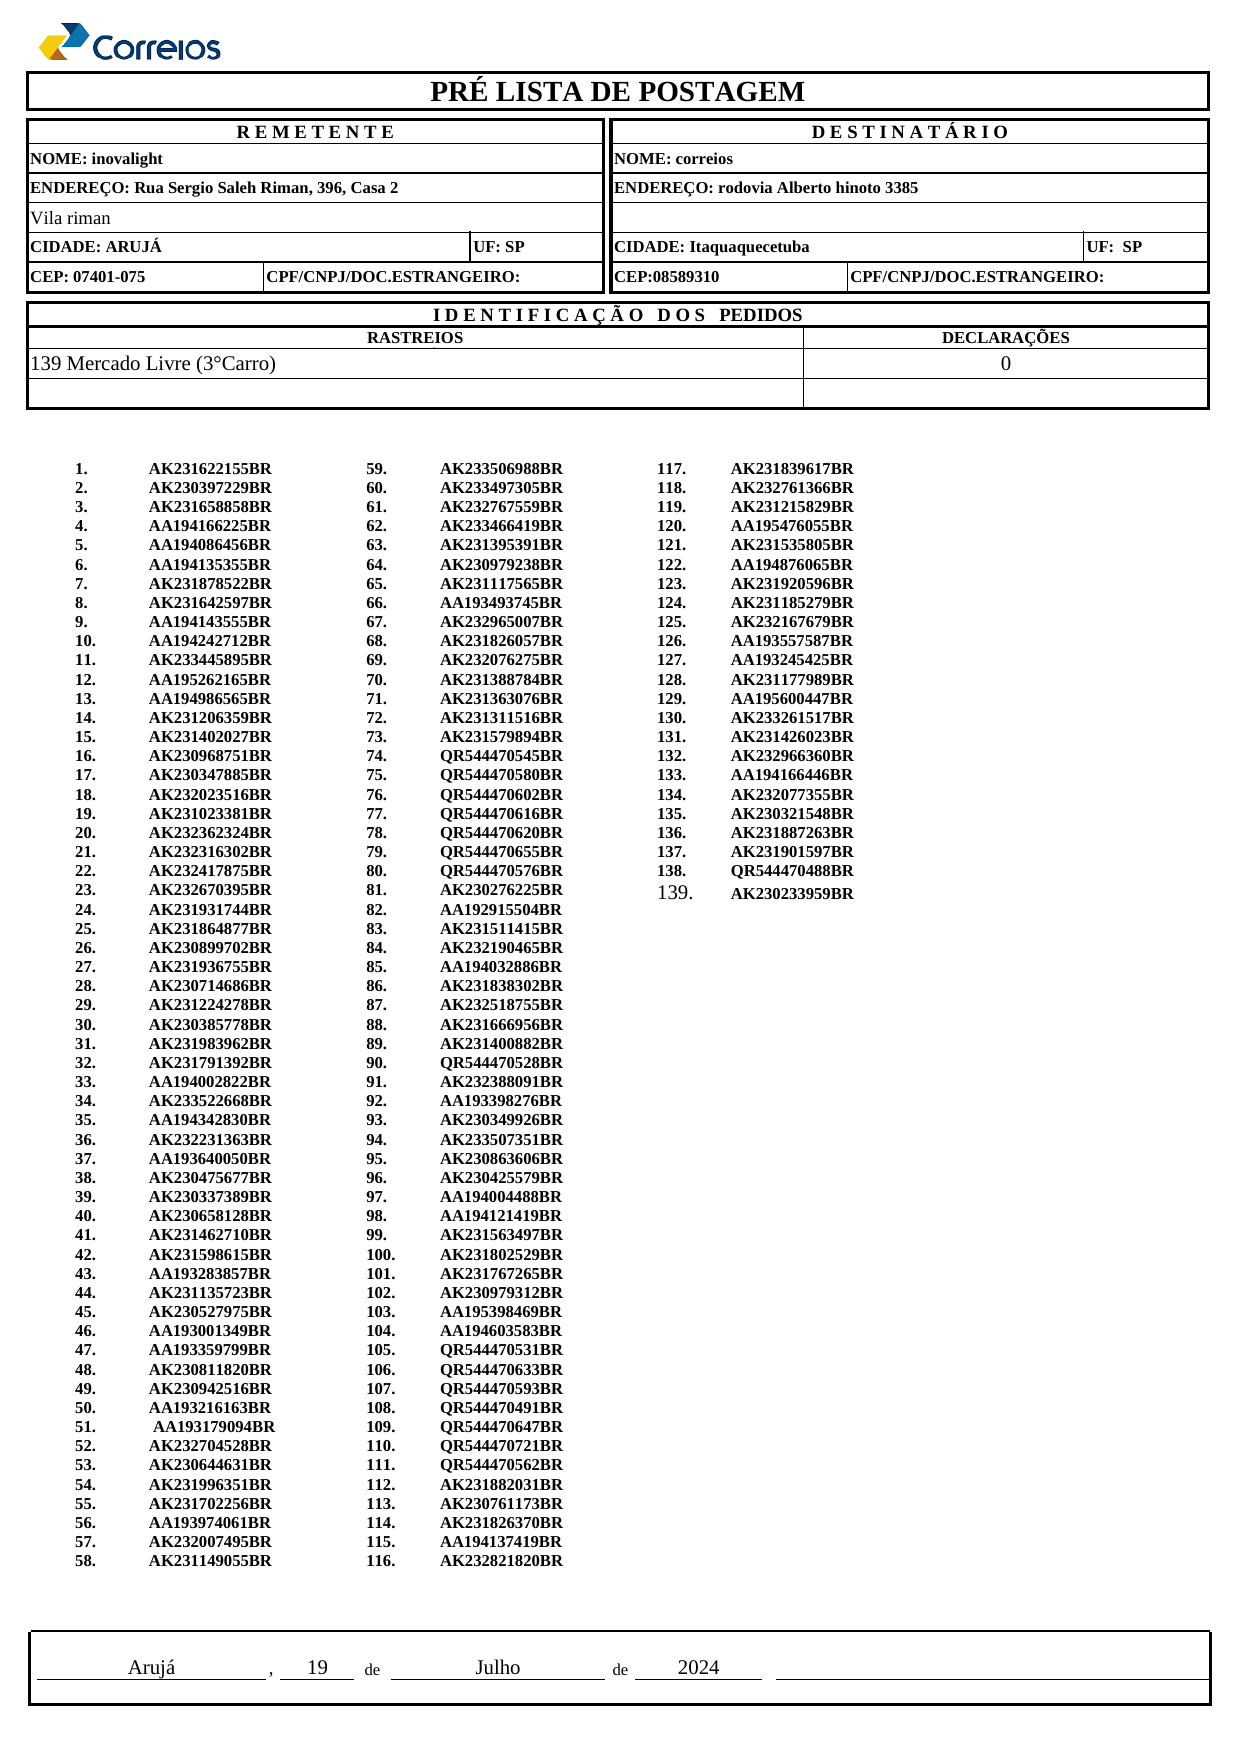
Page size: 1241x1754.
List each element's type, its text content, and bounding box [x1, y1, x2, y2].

list AK231767265BR [366, 1263, 620, 1283]
list AA195262165BR [75, 669, 329, 688]
list AA195476055BR [657, 516, 911, 535]
list AA194603583BR [366, 1321, 620, 1340]
list AK230337389BR [75, 1187, 329, 1206]
list AA195600447BR [657, 688, 911, 708]
list AK231511415BR [366, 918, 620, 938]
list AK232007495BR [75, 1532, 329, 1551]
list AA194137419BR [366, 1532, 620, 1551]
list AK232966360BR [657, 746, 911, 765]
list AK231598615BR [75, 1244, 329, 1263]
list AK231658858BR [75, 497, 329, 516]
list AK233261517BR [657, 708, 911, 727]
list AK231887263BR [657, 823, 911, 842]
list AK230397229BR [75, 478, 329, 497]
list QR544470545BR [366, 746, 620, 765]
list AK231388784BR [366, 669, 620, 688]
list AK231579894BR [366, 727, 620, 746]
list AK230644631BR [75, 1455, 329, 1474]
list AK230968751BR [75, 746, 329, 765]
list AK230811820BR [75, 1359, 329, 1378]
list AK230658128BR [75, 1206, 329, 1225]
list AA194876065BR [657, 554, 911, 573]
list AK233506988BR [366, 458, 620, 478]
list AA193179094BR [75, 1417, 329, 1436]
list AK231878522BR [75, 573, 329, 593]
list AK230321548BR [657, 803, 911, 823]
list AK231920596BR [657, 573, 911, 593]
list AK231826370BR [366, 1513, 620, 1532]
list AK230714686BR [75, 976, 329, 995]
list AA192915504BR [366, 899, 620, 918]
list AK230349926BR [366, 1110, 620, 1129]
list AA193640050BR [75, 1148, 329, 1168]
list AK231642597BR [75, 593, 329, 612]
list AK232316302BR [75, 842, 329, 861]
list QR544470593BR [366, 1378, 620, 1398]
list AA194121419BR [366, 1206, 620, 1225]
list AK231901597BR [657, 842, 911, 861]
list AK231206359BR [75, 708, 329, 727]
list AK231996351BR [75, 1474, 329, 1493]
list AA194242712BR [75, 631, 329, 650]
list AK232965007BR [366, 612, 620, 631]
list AK232077355BR [657, 784, 911, 803]
list AK231983962BR [75, 1033, 329, 1053]
list QR544470647BR [366, 1417, 620, 1436]
list AK231395391BR [366, 535, 620, 554]
list AA193001349BR [75, 1321, 329, 1340]
list AK231311516BR [366, 708, 620, 727]
list AK232821820BR [366, 1551, 620, 1570]
list AK232362324BR [75, 823, 329, 842]
list AA194986565BR [75, 688, 329, 708]
list AK231702256BR [75, 1493, 329, 1513]
list AK230385778BR [75, 1014, 329, 1033]
list AK232704528BR [75, 1436, 329, 1455]
list AK231426023BR [657, 727, 911, 746]
list AK231622155BR [75, 458, 329, 478]
list AK232190465BR [366, 938, 620, 957]
list QR544470576BR [366, 861, 620, 880]
list AK231838302BR [366, 976, 620, 995]
list AA194166446BR [657, 765, 911, 784]
list QR544470528BR [366, 1053, 620, 1072]
list AK233466419BR [366, 516, 620, 535]
list AK230276225BR [366, 880, 620, 899]
list AA193245425BR [657, 650, 911, 669]
list AK231363076BR [366, 688, 620, 708]
list AA193216163BR [75, 1398, 329, 1417]
list AK231215829BR [657, 497, 911, 516]
list AK230475677BR [75, 1168, 329, 1187]
list AK233445895BR [75, 650, 329, 669]
list QR544470491BR [366, 1398, 620, 1417]
list AK230233959BR [657, 880, 911, 904]
list AK233507351BR [366, 1129, 620, 1148]
list AA194086456BR [75, 535, 329, 554]
list AK231931744BR [75, 899, 329, 918]
list AK231563497BR [366, 1225, 620, 1244]
list AK231402027BR [75, 727, 329, 746]
list AK231177989BR [657, 669, 911, 688]
list AA194342830BR [75, 1110, 329, 1129]
list AK231117565BR [366, 573, 620, 593]
list AK231535805BR [657, 535, 911, 554]
list AK232417875BR [75, 861, 329, 880]
list QR544470580BR [366, 765, 620, 784]
list AK231864877BR [75, 918, 329, 938]
list AK232761366BR [657, 478, 911, 497]
list AK231462710BR [75, 1225, 329, 1244]
list AA194004488BR [366, 1187, 620, 1206]
list AA194135355BR [75, 554, 329, 573]
list AK231839617BR [657, 458, 911, 478]
list AA194143555BR [75, 612, 329, 631]
list AK231224278BR [75, 995, 329, 1014]
list QR544470633BR [366, 1359, 620, 1378]
list AK231149055BR [75, 1551, 329, 1570]
list AK230979238BR [366, 554, 620, 573]
list AK231791392BR [75, 1053, 329, 1072]
list AK233522668BR [75, 1091, 329, 1110]
list AK232388091BR [366, 1072, 620, 1091]
list AA193974061BR [75, 1513, 329, 1532]
list QR544470488BR [657, 861, 911, 880]
list AA194166225BR [75, 516, 329, 535]
list AK231802529BR [366, 1244, 620, 1263]
list AK232076275BR [366, 650, 620, 669]
list AA193283857BR [75, 1263, 329, 1283]
list AK230527975BR [75, 1302, 329, 1321]
list AK230979312BR [366, 1283, 620, 1302]
list AK231882031BR [366, 1474, 620, 1493]
list AK230425579BR [366, 1168, 620, 1187]
list AK231400882BR [366, 1033, 620, 1053]
list AA195398469BR [366, 1302, 620, 1321]
list AK230899702BR [75, 938, 329, 957]
list AA193557587BR [657, 631, 911, 650]
list AK231135723BR [75, 1283, 329, 1302]
list AK231936755BR [75, 957, 329, 976]
list AK230761173BR [366, 1493, 620, 1513]
list AK232231363BR [75, 1129, 329, 1148]
list QR544470616BR [366, 803, 620, 823]
list AK230863606BR [366, 1148, 620, 1168]
list AK232518755BR [366, 995, 620, 1014]
list AK232670395BR [75, 880, 329, 899]
list AA193359799BR [75, 1340, 329, 1359]
list AK230942516BR [75, 1378, 329, 1398]
list AA193398276BR [366, 1091, 620, 1110]
list AK231666956BR [366, 1014, 620, 1033]
list AK232767559BR [366, 497, 620, 516]
list AK232167679BR [657, 612, 911, 631]
list QR544470620BR [366, 823, 620, 842]
list AA194032886BR [366, 957, 620, 976]
list AK231826057BR [366, 631, 620, 650]
list QR544470721BR [366, 1436, 620, 1455]
list QR544470562BR [366, 1455, 620, 1474]
list AK230347885BR [75, 765, 329, 784]
list AK232023516BR [75, 784, 329, 803]
list QR544470531BR [366, 1340, 620, 1359]
list AA193493745BR [366, 593, 620, 612]
list AA194002822BR [75, 1072, 329, 1091]
list QR544470602BR [366, 784, 620, 803]
list AK233497305BR [366, 478, 620, 497]
list AK231023381BR [75, 803, 329, 823]
list QR544470655BR [366, 842, 620, 861]
list AK231185279BR [657, 593, 911, 612]
